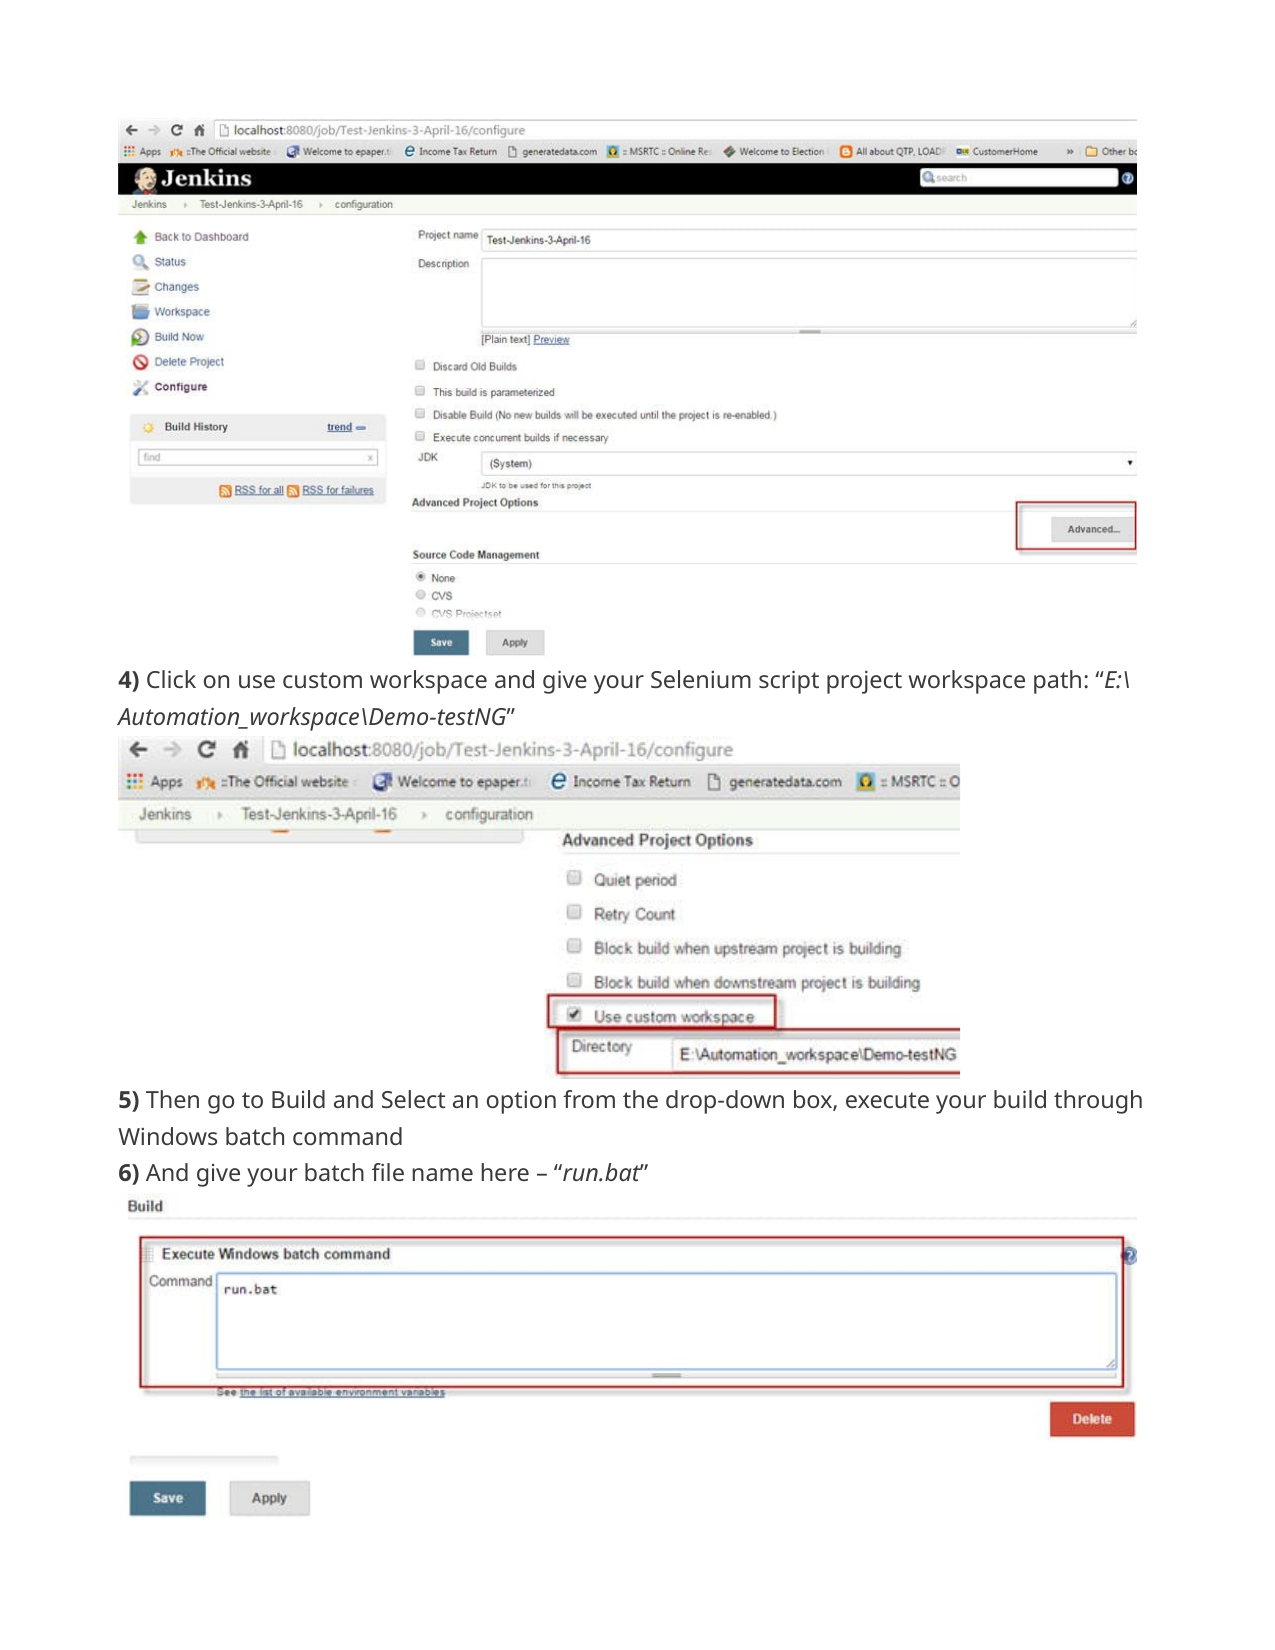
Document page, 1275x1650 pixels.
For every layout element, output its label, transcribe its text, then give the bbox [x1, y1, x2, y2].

picture [118, 118, 1137, 659]
text 4) Click on use custom workspace and give your Selenium script project workspace path: “E:\Automation_workspace\Demo-testNG” [118, 663, 1157, 732]
text 5) Then go to Build and Select an option from the drop-down box, execute your build through Windows batch command [118, 1083, 1157, 1152]
picture [118, 736, 961, 1079]
text 6) And give your batch file name here – “run.bat” [118, 1157, 1157, 1188]
picture [118, 1193, 1137, 1519]
